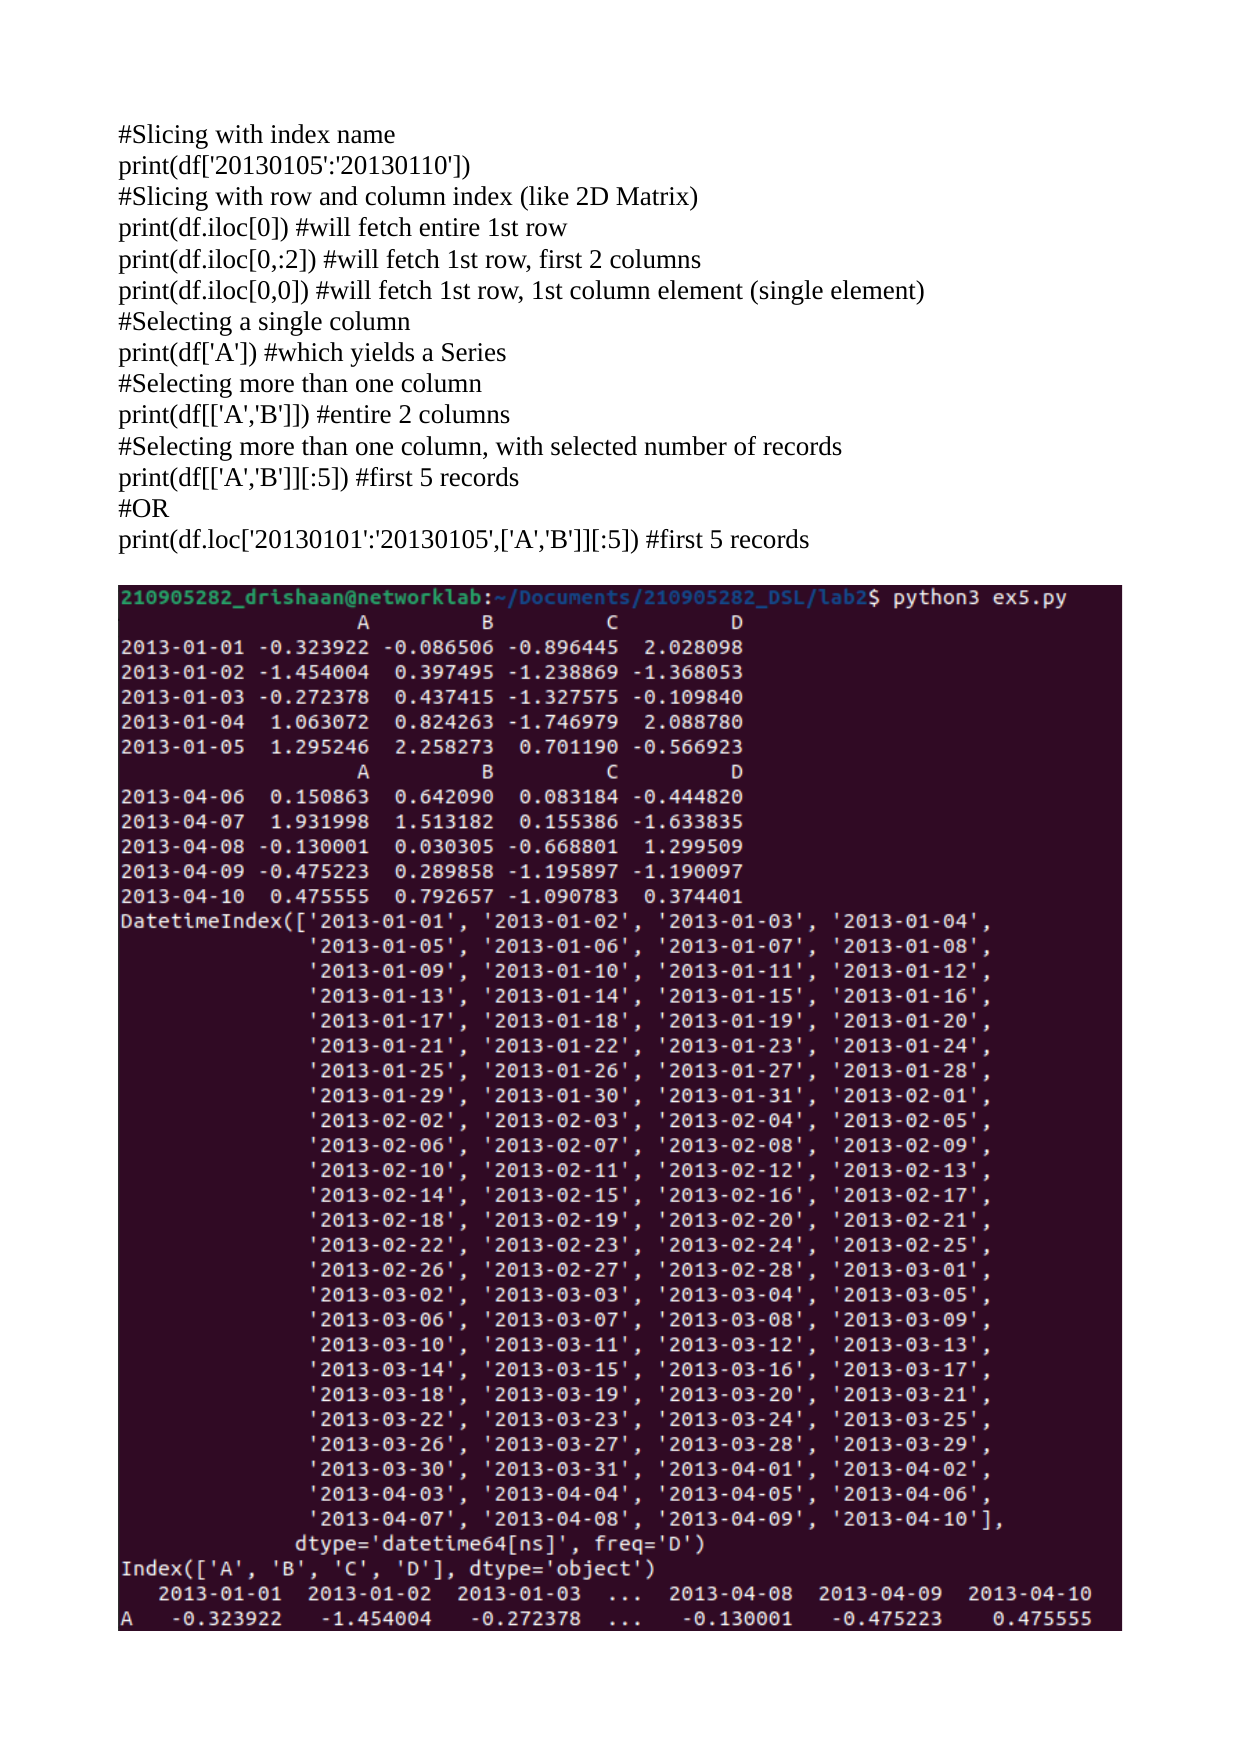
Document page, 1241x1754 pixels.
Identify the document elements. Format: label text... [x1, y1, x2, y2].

text #Slicing with row and column index (like 2D Matrix) [118, 180, 1122, 212]
text print(df[['A','B']][:5]) #first 5 records [118, 461, 1122, 492]
text print(df.iloc[0,0]) #will fetch 1st row, 1st column element (single element) [118, 274, 1122, 305]
text print(df.loc['20130101':'20130105',['A','B']][:5]) #first 5 records [118, 523, 1122, 554]
text print(df.iloc[0,:2]) #will fetch 1st row, first 2 columns [118, 243, 1122, 274]
text #Selecting more than one column, with selected number of records [118, 429, 1122, 461]
text #Slicing with index name [118, 118, 1122, 149]
text print(df[['A','B']]) #entire 2 columns [118, 398, 1122, 429]
text #Selecting a single column [118, 305, 1122, 336]
text print(df.iloc[0]) #will fetch entire 1st row [118, 212, 1122, 243]
text #OR [118, 492, 1122, 523]
text print(df['A']) #which yields a Series [118, 336, 1122, 367]
text #Selecting more than one column [118, 367, 1122, 398]
text print(df['20130105':'20130110']) [118, 149, 1122, 180]
picture [118, 585, 1123, 1631]
